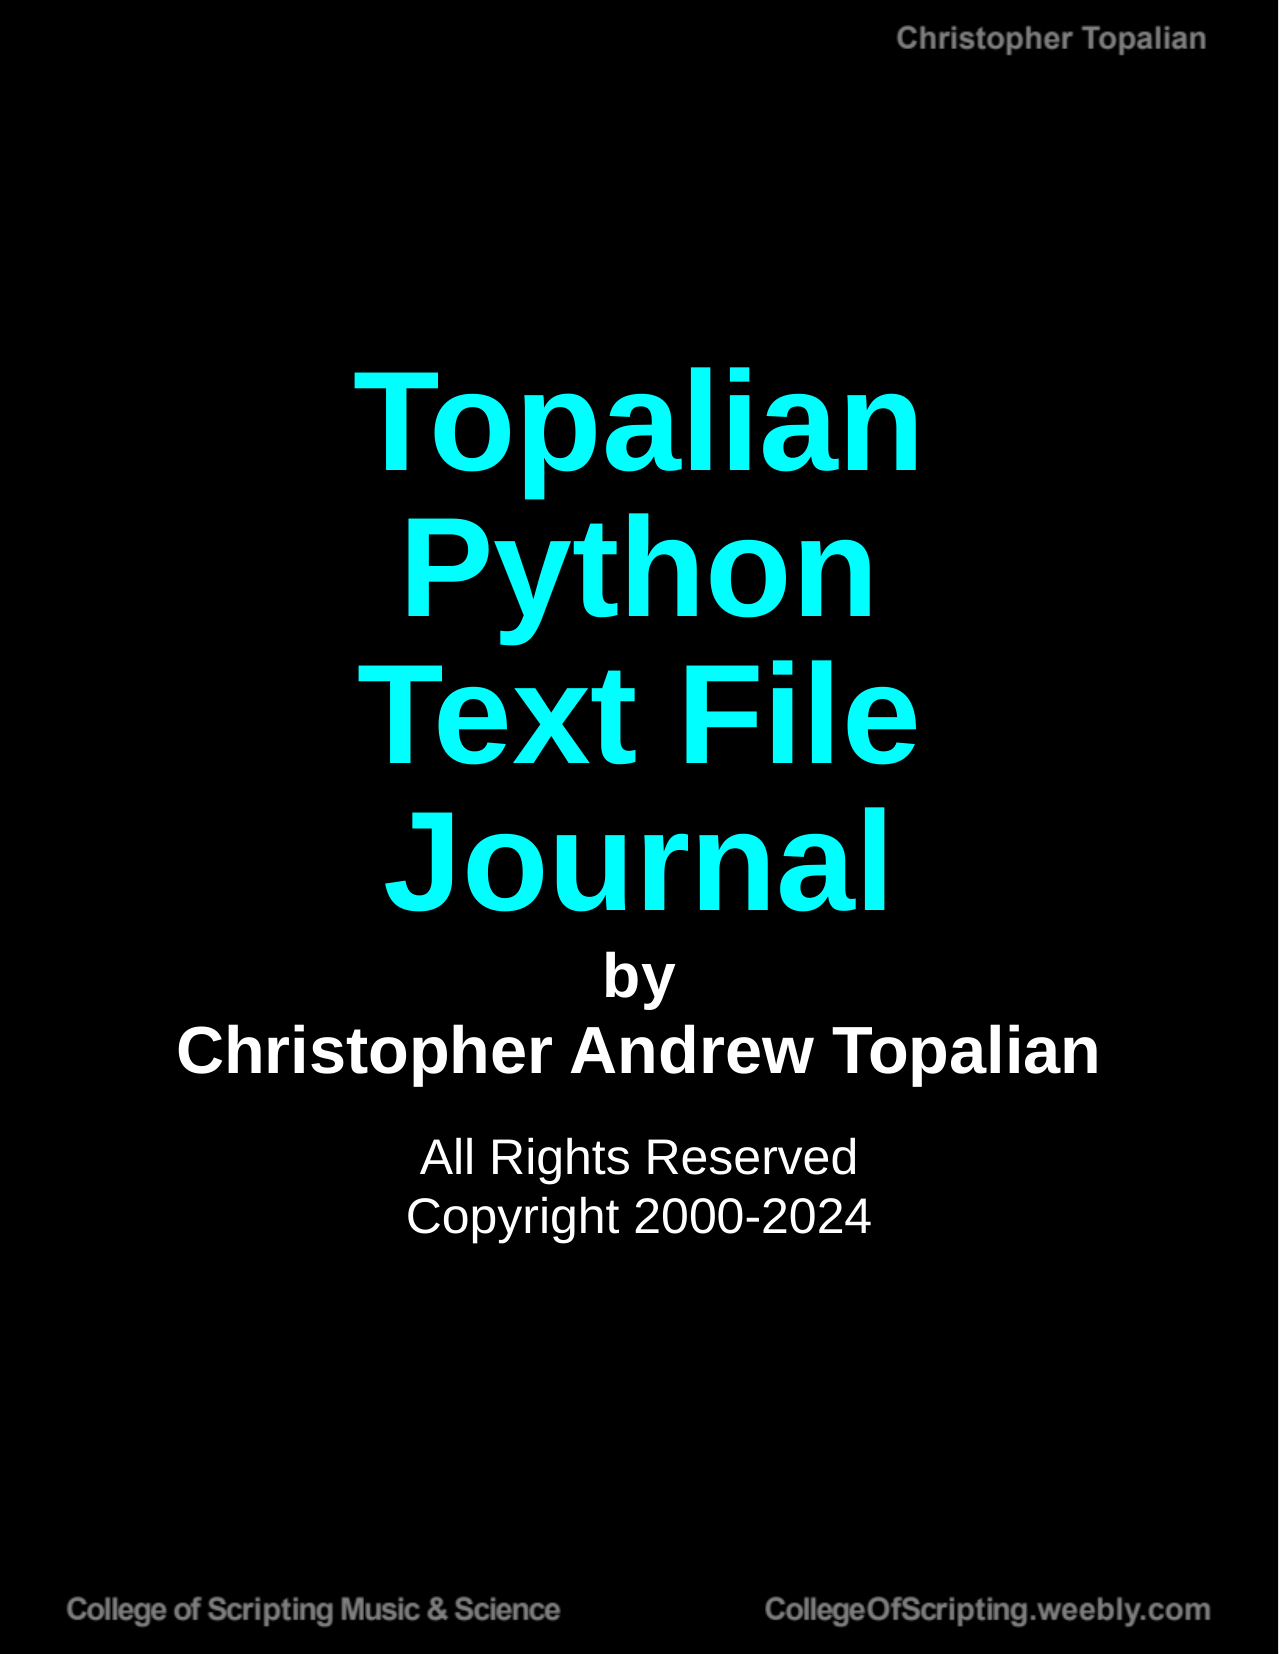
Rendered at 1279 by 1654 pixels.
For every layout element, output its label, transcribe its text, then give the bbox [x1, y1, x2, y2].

text Journal [75, 793, 1203, 939]
text Text File [75, 646, 1203, 793]
text Christopher Andrew Topalian [75, 1011, 1203, 1088]
text Topalian [75, 353, 1203, 499]
text Python [75, 499, 1203, 646]
text All Rights Reserved [75, 1126, 1203, 1185]
text Copyright 2000-2024 [75, 1185, 1203, 1244]
text by [75, 939, 1203, 1011]
